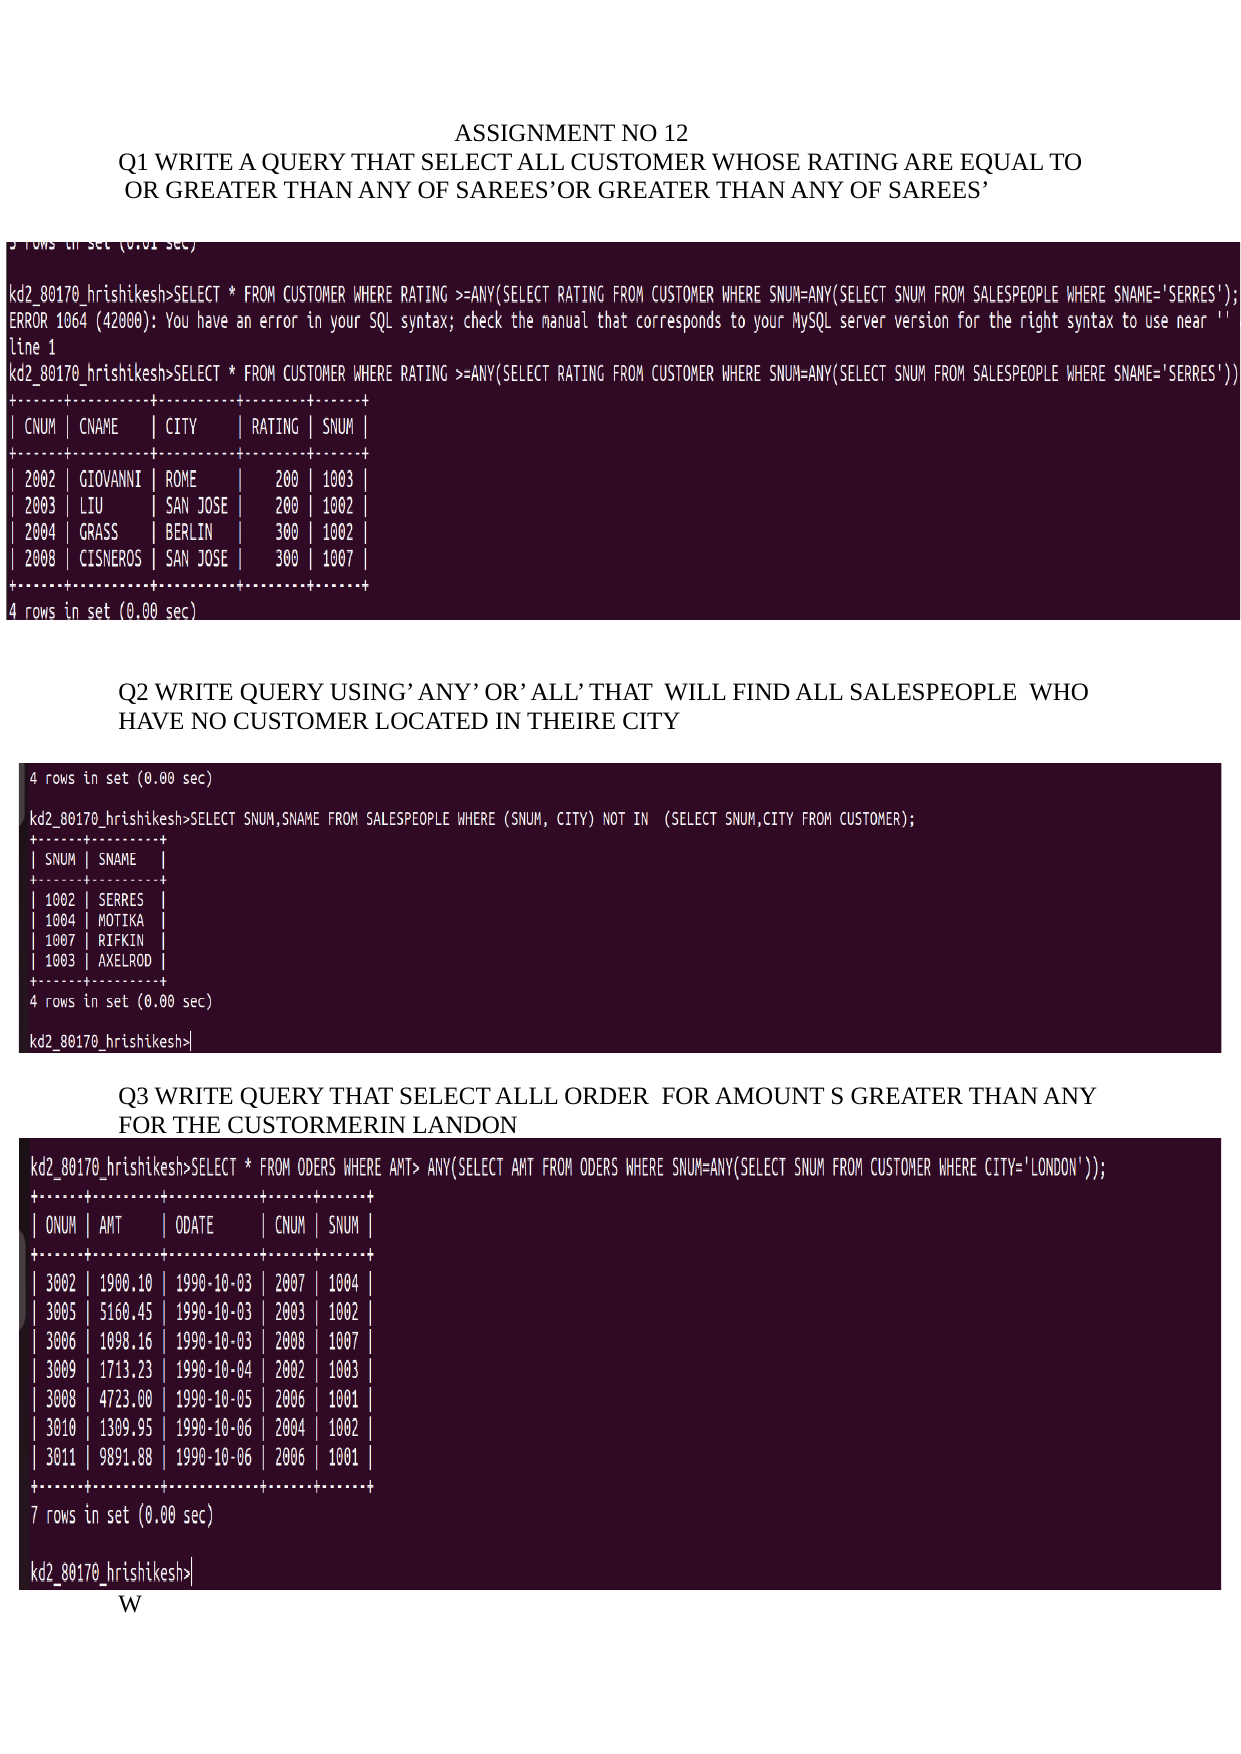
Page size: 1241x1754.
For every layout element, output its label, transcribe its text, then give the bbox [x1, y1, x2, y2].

text Q1 WRITE A QUERY THAT SELECT ALL CUSTOMER WHOSE RATING ARE EQUAL TO [118, 147, 1122, 176]
text ASSIGNMENT NO 12 [118, 118, 1122, 147]
text W [118, 1590, 1122, 1618]
picture [18, 763, 1222, 1053]
picture [6, 242, 1241, 620]
picture [19, 1138, 1222, 1590]
text Q2 WRITE QUERY USING’ ANY’ OR’ ALL’ THAT WILL FIND ALL SALESPEOPLE WHO HAVE NO CUSTOMER LOCATED IN THEIRE CITY [118, 677, 1122, 734]
text Q3 WRITE QUERY THAT SELECT ALLL ORDER FOR AMOUNT S GREATER THAN ANY FOR THE CUSTORMERIN LANDON [118, 1081, 1122, 1138]
text OR GREATER THAN ANY OF SAREES’OR GREATER THAN ANY OF SAREES’ [118, 176, 1122, 204]
